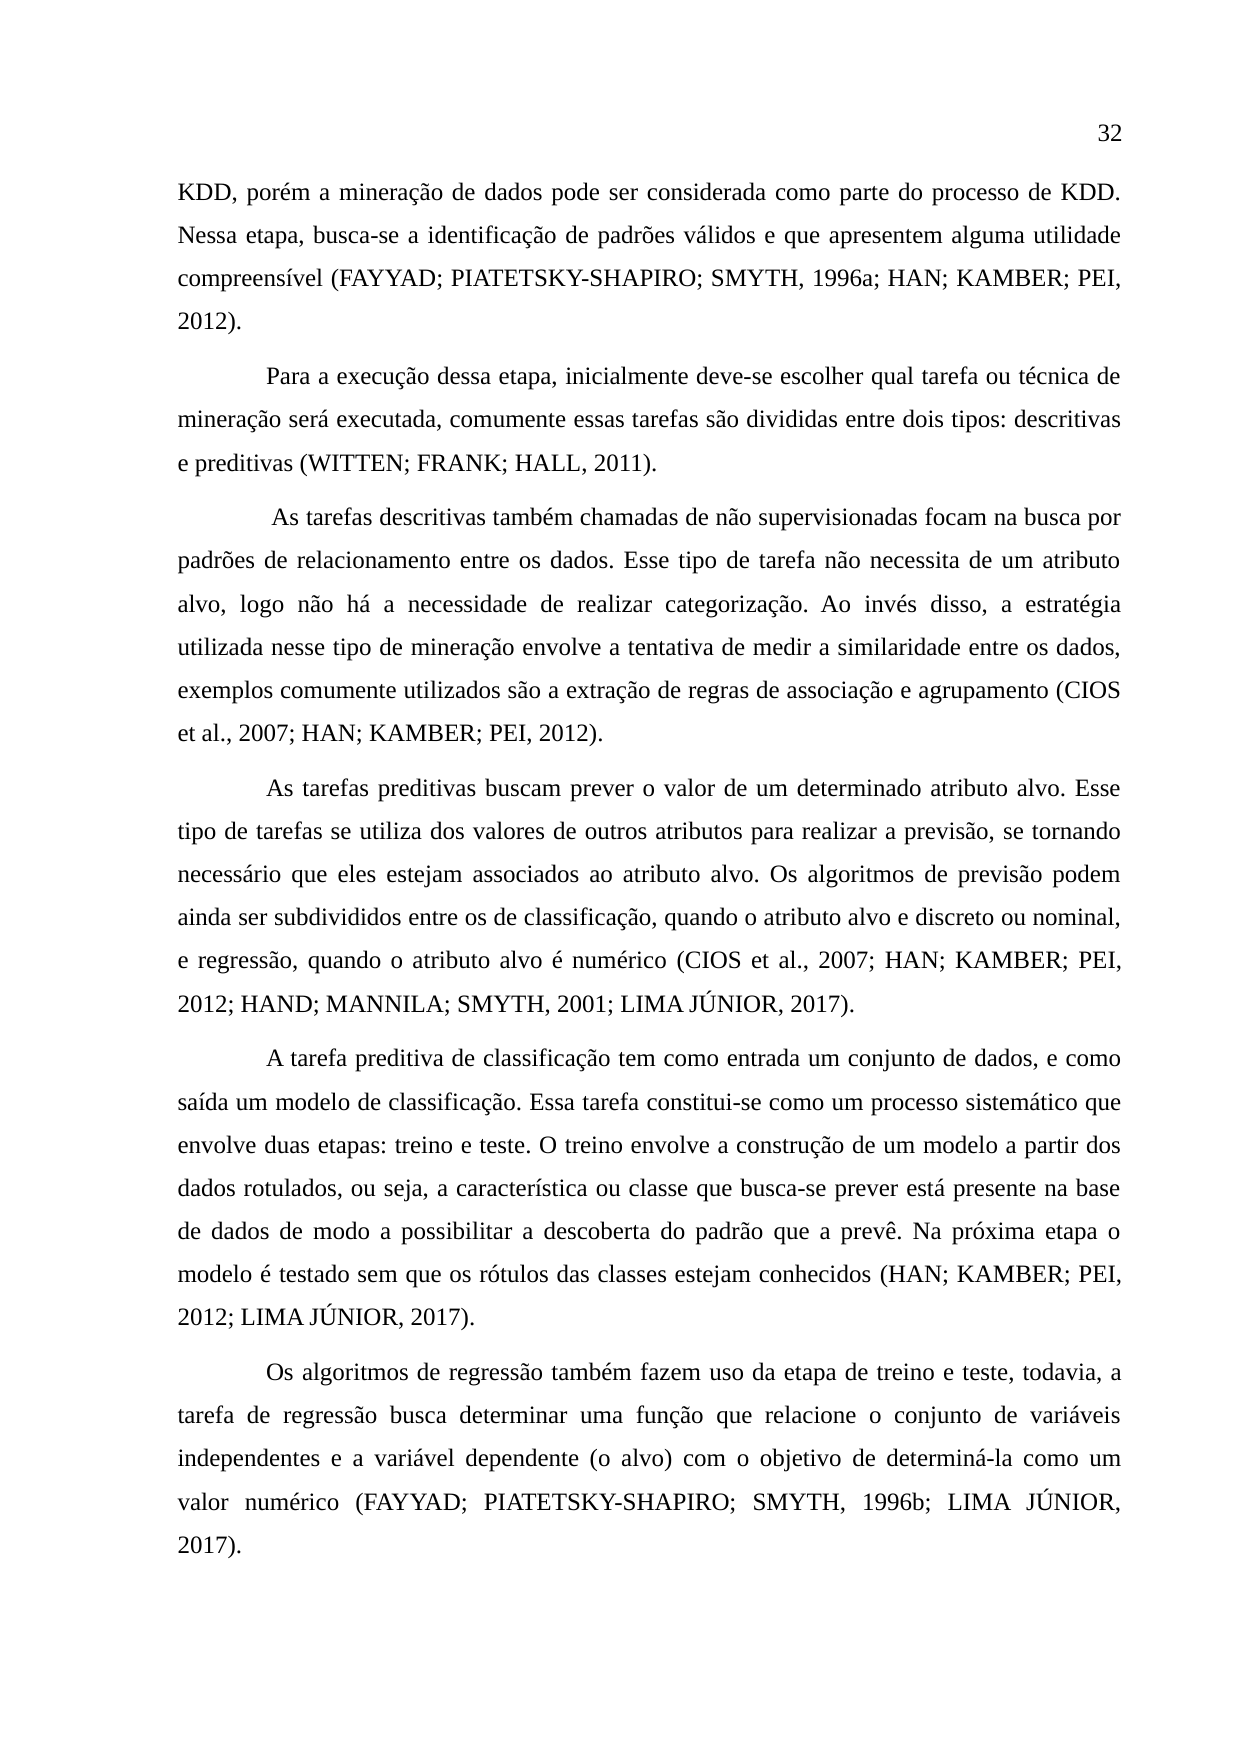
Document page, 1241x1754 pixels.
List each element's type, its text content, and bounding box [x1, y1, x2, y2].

text Os algoritmos de regressão também fazem uso da etapa de treino e teste, todavia, a tarefa de regressão busca determinar uma função que relacione o conjunto de variáveis independentes e a variável dependente (o alvo) com o objetivo de determiná-la como um valor numérico (FAYYAD; PIATETSKY-SHAPIRO; SMYTH, 1996b; LIMA JÚNIOR, 2017). [177, 1357, 1122, 1558]
text As tarefas preditivas buscam prever o valor de um determinado atributo alvo. Esse tipo de tarefas se utiliza dos valores de outros atributos para realizar a previsão, se tornando necessário que eles estejam associados ao atributo alvo. Os algoritmos de previsão podem ainda ser subdivididos entre os de classificação, quando o atributo alvo e discreto ou nominal, e regressão, quando o atributo alvo é numérico (CIOS et al., 2007; HAN; KAMBER; PEI, 2012; HAND; MANNILA; SMYTH, 2001; LIMA JÚNIOR, 2017). [177, 773, 1122, 1017]
text KDD, porém a mineração de dados pode ser considerada como parte do processo de KDD. Nessa etapa, busca-se a identificação de padrões válidos e que apresentem alguma utilidade compreensível (FAYYAD; PIATETSKY-SHAPIRO; SMYTH, 1996a; HAN; KAMBER; PEI, 2012). [177, 177, 1122, 335]
text Para a execução dessa etapa, inicialmente deve-se escolher qual tarefa ou técnica de mineração será executada, comumente essas tarefas são divididas entre dois tipos: descritivas e preditivas (WITTEN; FRANK; HALL, 2011). [177, 361, 1122, 476]
text As tarefas descritivas também chamadas de não supervisionadas focam na busca por padrões de relacionamento entre os dados. Esse tipo de tarefa não necessita de um atributo alvo, logo não há a necessidade de realizar categorização. Ao invés disso, a estratégia utilizada nesse tipo de mineração envolve a tentativa de medir a similaridade entre os dados, exemplos comumente utilizados são a extração de regras de associação e agrupamento (CIOS et al., 2007; HAN; KAMBER; PEI, 2012). [177, 502, 1122, 747]
text A tarefa preditiva de classificação tem como entrada um conjunto de dados, e como saída um modelo de classificação. Essa tarefa constitui-se como um processo sistemático que envolve duas etapas: treino e teste. O treino envolve a construção de um modelo a partir dos dados rotulados, ou seja, a característica ou classe que busca-se prever está presente na base de dados de modo a possibilitar a descoberta do padrão que a prevê. Na próxima etapa o modelo é testado sem que os rótulos das classes estejam conhecidos (HAN; KAMBER; PEI, 2012; LIMA JÚNIOR, 2017). [177, 1043, 1122, 1331]
